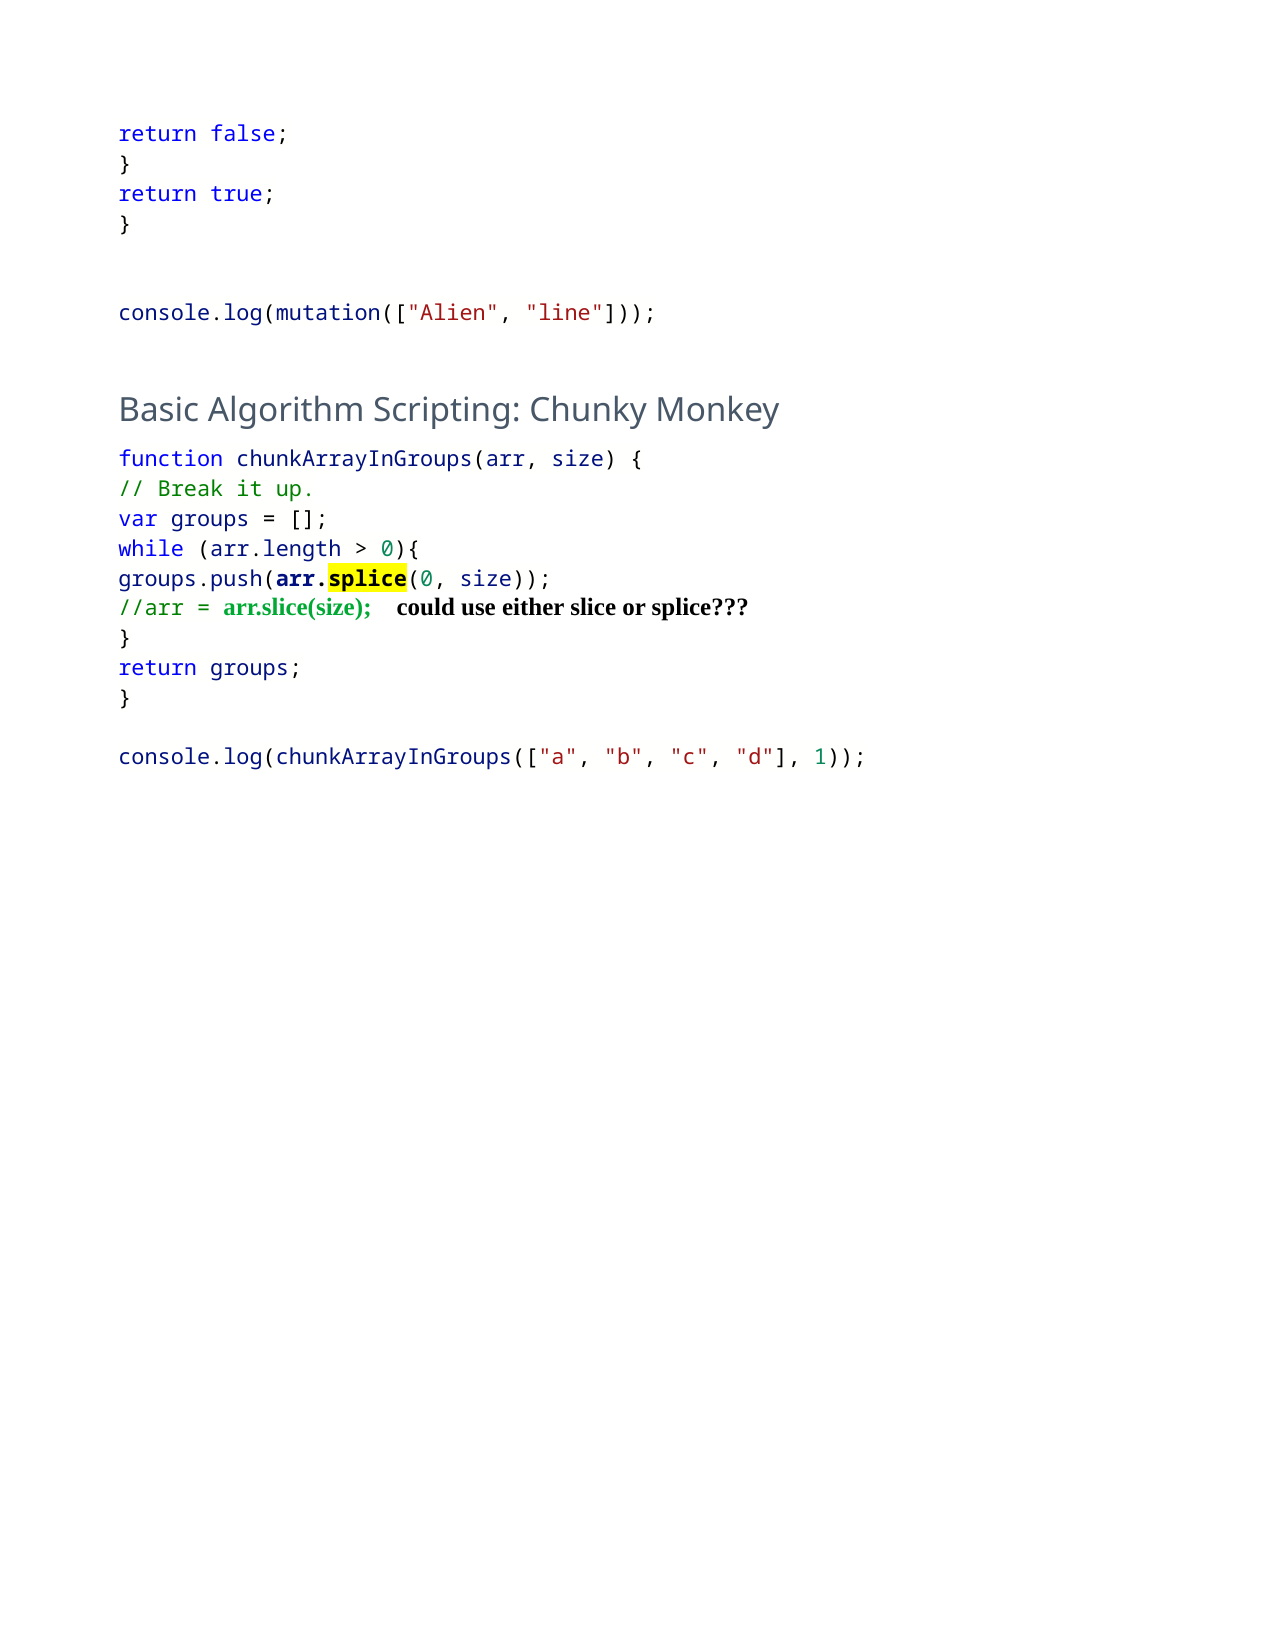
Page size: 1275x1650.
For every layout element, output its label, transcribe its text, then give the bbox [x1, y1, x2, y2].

text // Break it up. [118, 473, 1157, 503]
subtitle Basic Algorithm Scripting: Chunky Monkey [118, 385, 1157, 431]
text var groups = []; [118, 503, 1157, 533]
text } [118, 622, 1157, 652]
text } [118, 682, 1157, 711]
text } [118, 148, 1157, 178]
text console.log(chunkArrayInGroups(["a", "b", "c", "d"], 1)); [118, 741, 1157, 771]
text while (arr.length > 0){ [118, 533, 1157, 562]
text console.log(mutation(["Alien", "line"])); [118, 296, 1157, 326]
text return false; [118, 118, 1157, 148]
text function chunkArrayInGroups(arr, size) { [118, 443, 1157, 473]
text return true; [118, 178, 1157, 207]
text groups.push(arr.splice(0, size)); [118, 562, 1157, 592]
text return groups; [118, 652, 1157, 682]
text } [118, 207, 1157, 237]
text //arr = arr.slice(size); could use either slice or splice??? [118, 592, 1157, 622]
